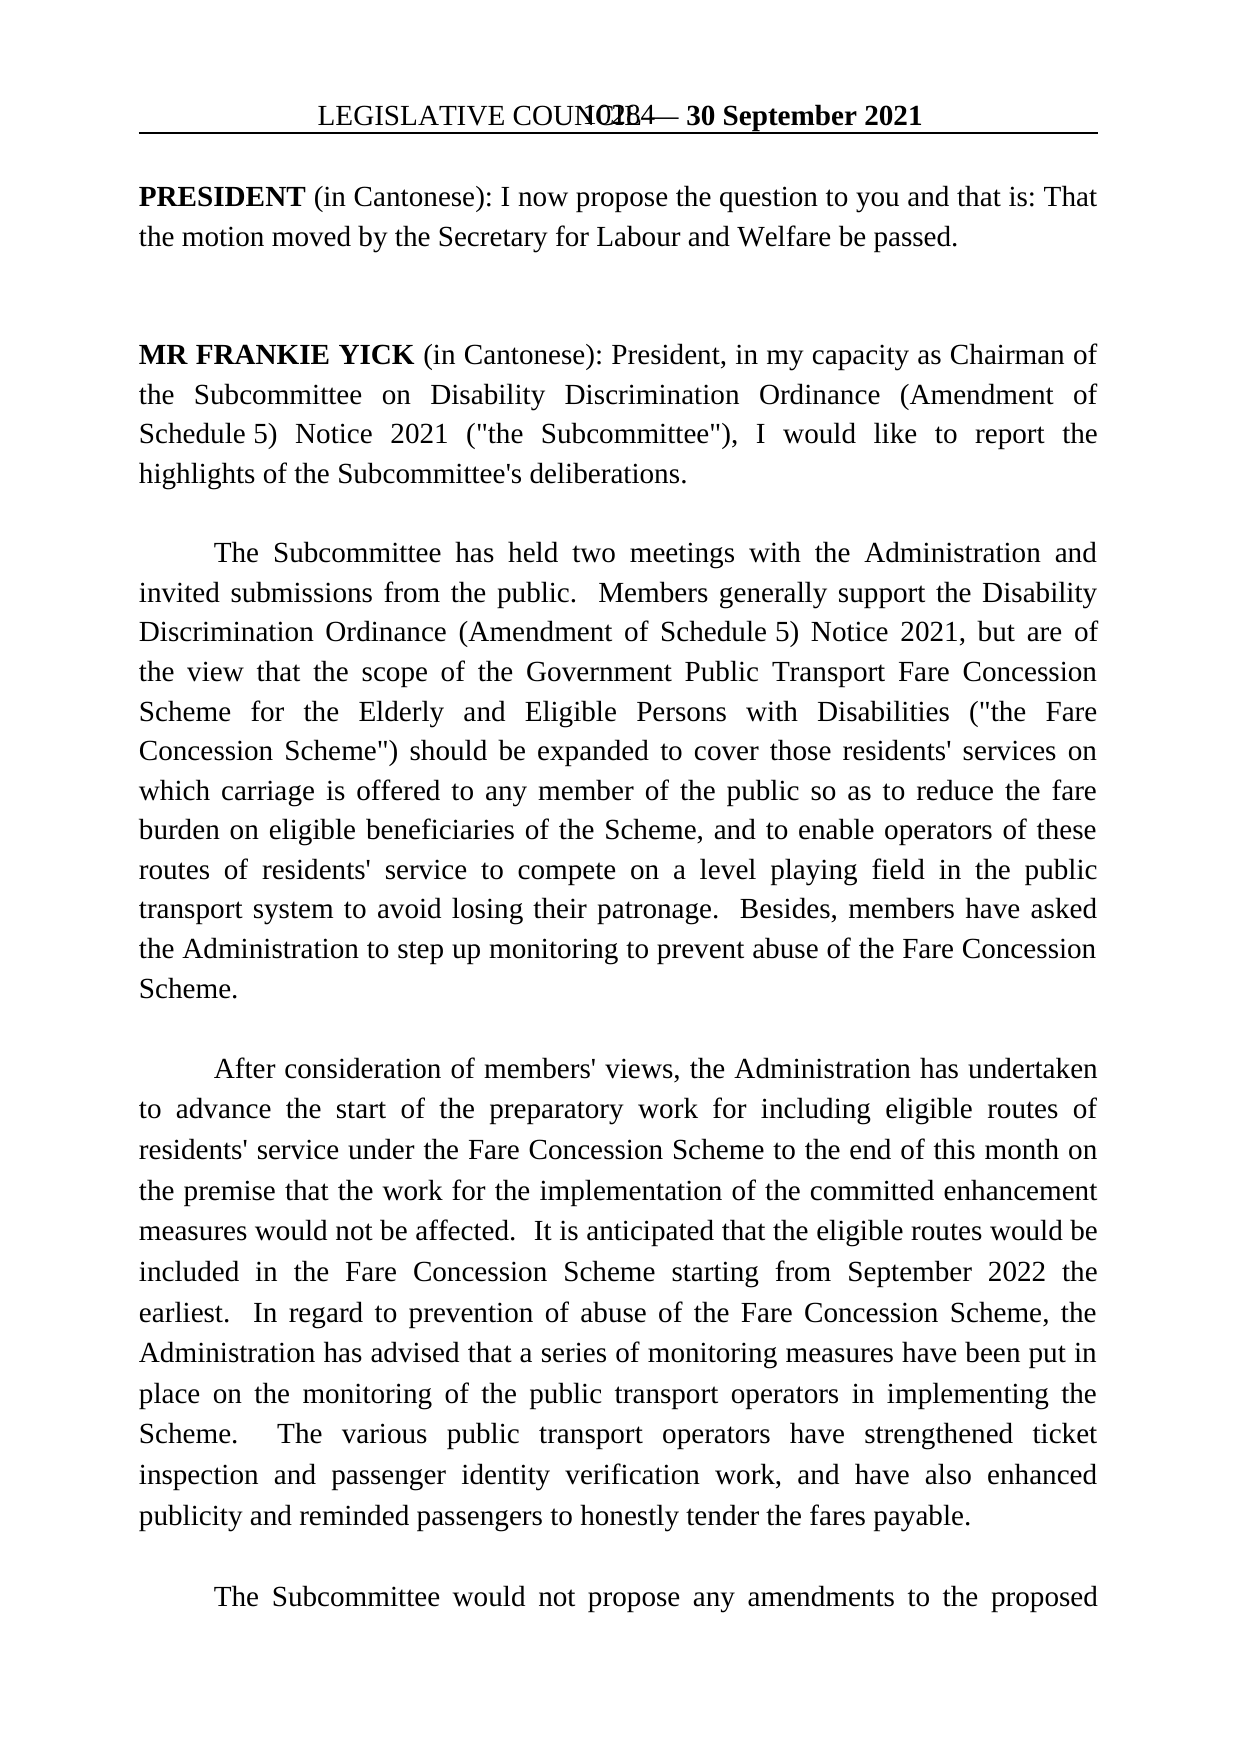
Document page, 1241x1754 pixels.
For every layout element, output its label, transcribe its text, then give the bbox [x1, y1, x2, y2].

text PRESIDENT (in Cantonese): I now propose the question to you and that is: That the motion moved by the Secretary for Labour and Welfare be passed. [139, 173, 1098, 252]
text After consideration of members' views, the Administration has undertaken to advance the start of the preparatory work for including eligible routes of residents' service under the Fare Concession Scheme to the end of this month on the premise that the work for the implementation of the committed enhancement measures would not be affected. It is anticipated that the eligible routes would be included in the Fare Concession Scheme starting from September 2022 the earliest. In regard to prevention of abuse of the Fare Concession Scheme, the Administration has advised that a series of monitoring measures have been put in place on the monitoring of the public transport operators in implementing the Scheme. The various public transport operators have strengthened ticket inspection and passenger identity verification work, and have also enhanced publicity and reminded passengers to honestly tender the fares payable. [139, 1044, 1098, 1531]
text The Subcommittee has held two meetings with the Administration and invited submissions from the public. Members generally support the Disability Discrimination Ordinance (Amendment of Schedule 5) Notice 2021, but are of the view that the scope of the Government Public Transport Fare Concession Scheme for the Elderly and Eligible Persons with Disabilities ("the Fare Concession Scheme") should be expanded to cover those residents' services on which carriage is offered to any member of the public so as to reduce the fare burden on eligible beneficiaries of the Scheme, and to enable operators of these routes of residents' service to compete on a level playing field in the public transport system to avoid losing their patronage. Besides, members have asked the Administration to step up monitoring to prevent abuse of the Fare Concession Scheme. [139, 529, 1098, 1004]
text The Subcommittee would not propose any amendments to the proposed [139, 1572, 1098, 1613]
text MR FRANKIE YICK (in Cantonese): President, in my capacity as Chairman of the Subcommittee on Disability Discrimination Ordinance (Amendment of Schedule 5) Notice 2021 ("the Subcommittee"), I would like to report the highlights of the Subcommittee's deliberations. [139, 331, 1098, 490]
